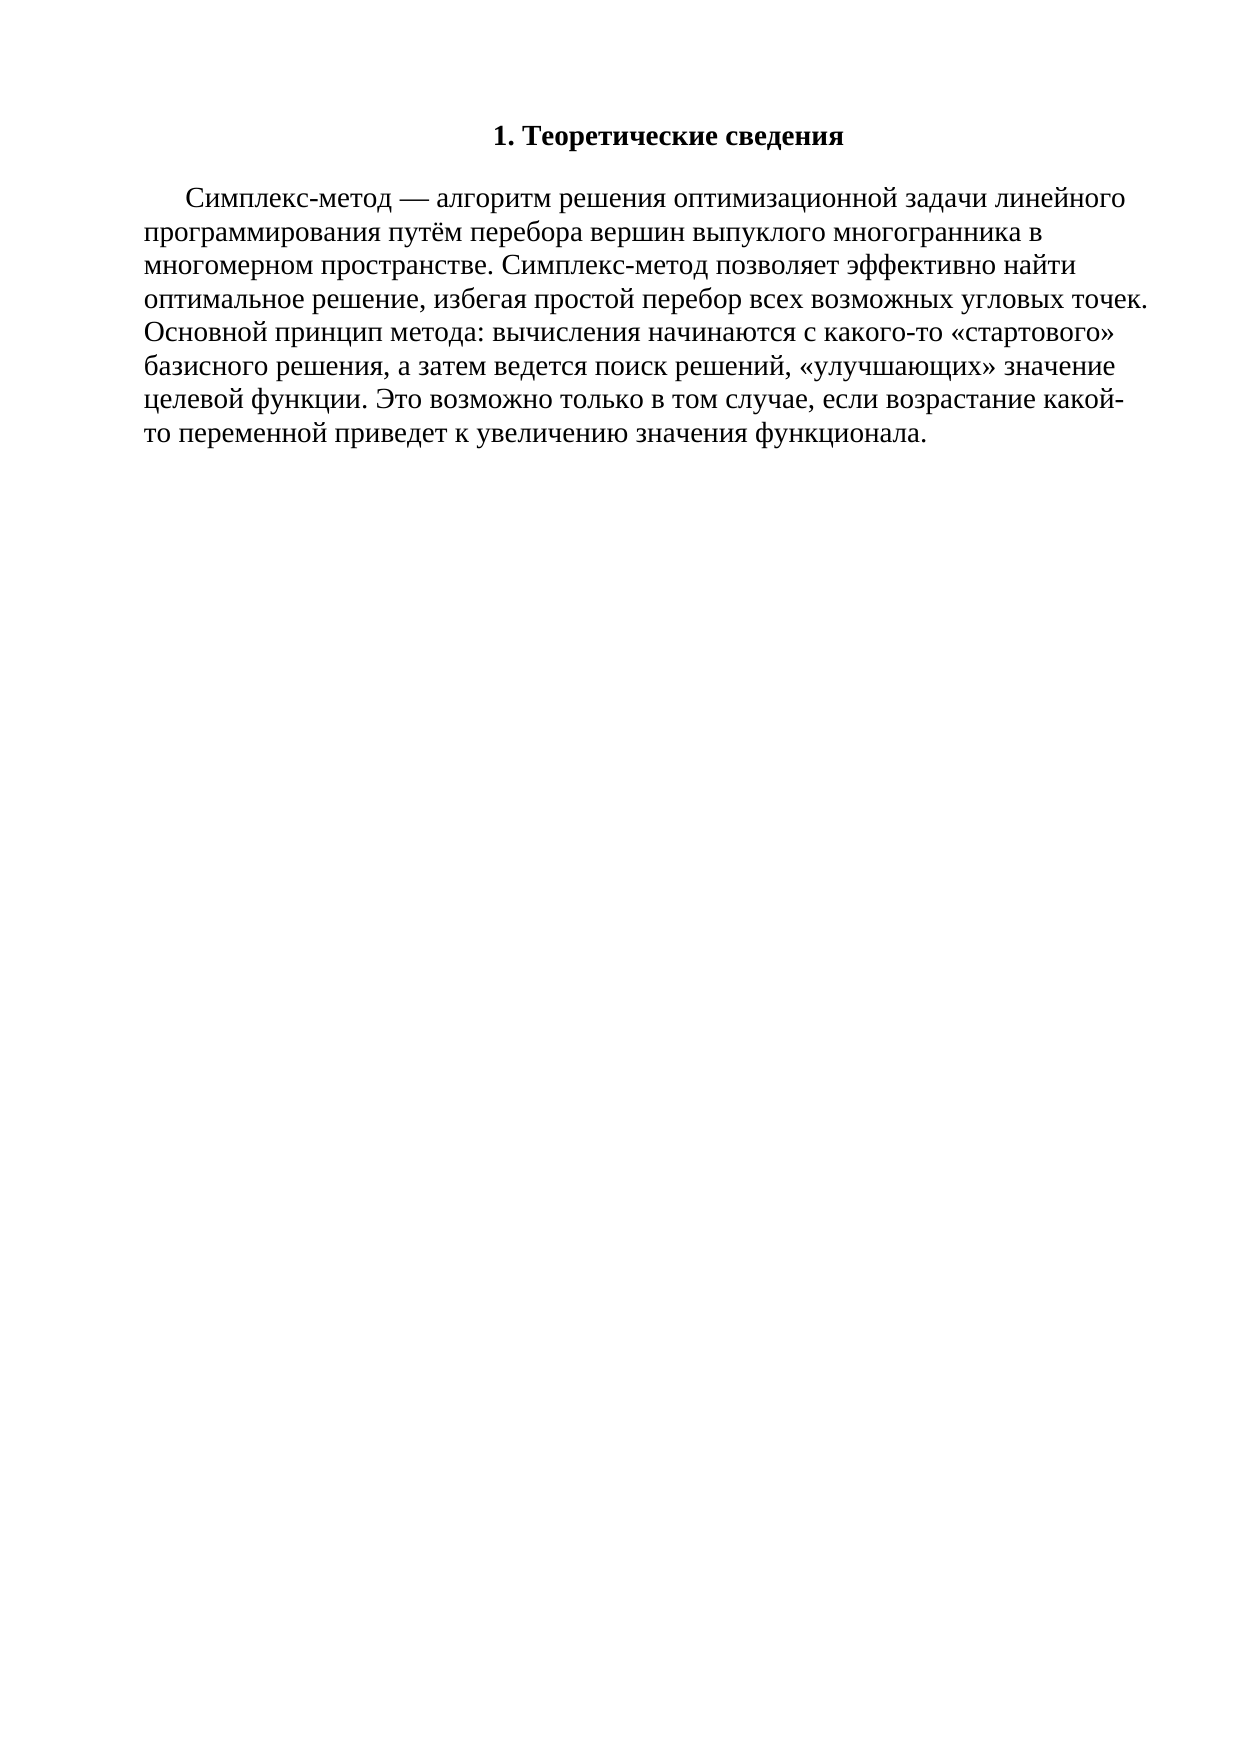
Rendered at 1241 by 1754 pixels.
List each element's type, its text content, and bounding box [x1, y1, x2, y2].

text Симплекс-метод — алгоритм решения оптимизационной задачи линейного программирования путём перебора вершин выпуклого многогранника в многомерном пространстве. Симплекс-метод позволяет эффективно найти оптимальное решение, избегая простой перебор всех возможных угловых точек. Основной принцип метода: вычисления начинаются с какого-то «стартового» базисного решения, а затем ведется поиск решений, «улучшающих» значение целевой функции. Это возможно только в том случае, если возрастание какой-то переменной приведет к увеличению значения функционала. [144, 180, 1152, 477]
text 1. Теоретические сведения [144, 118, 1152, 152]
